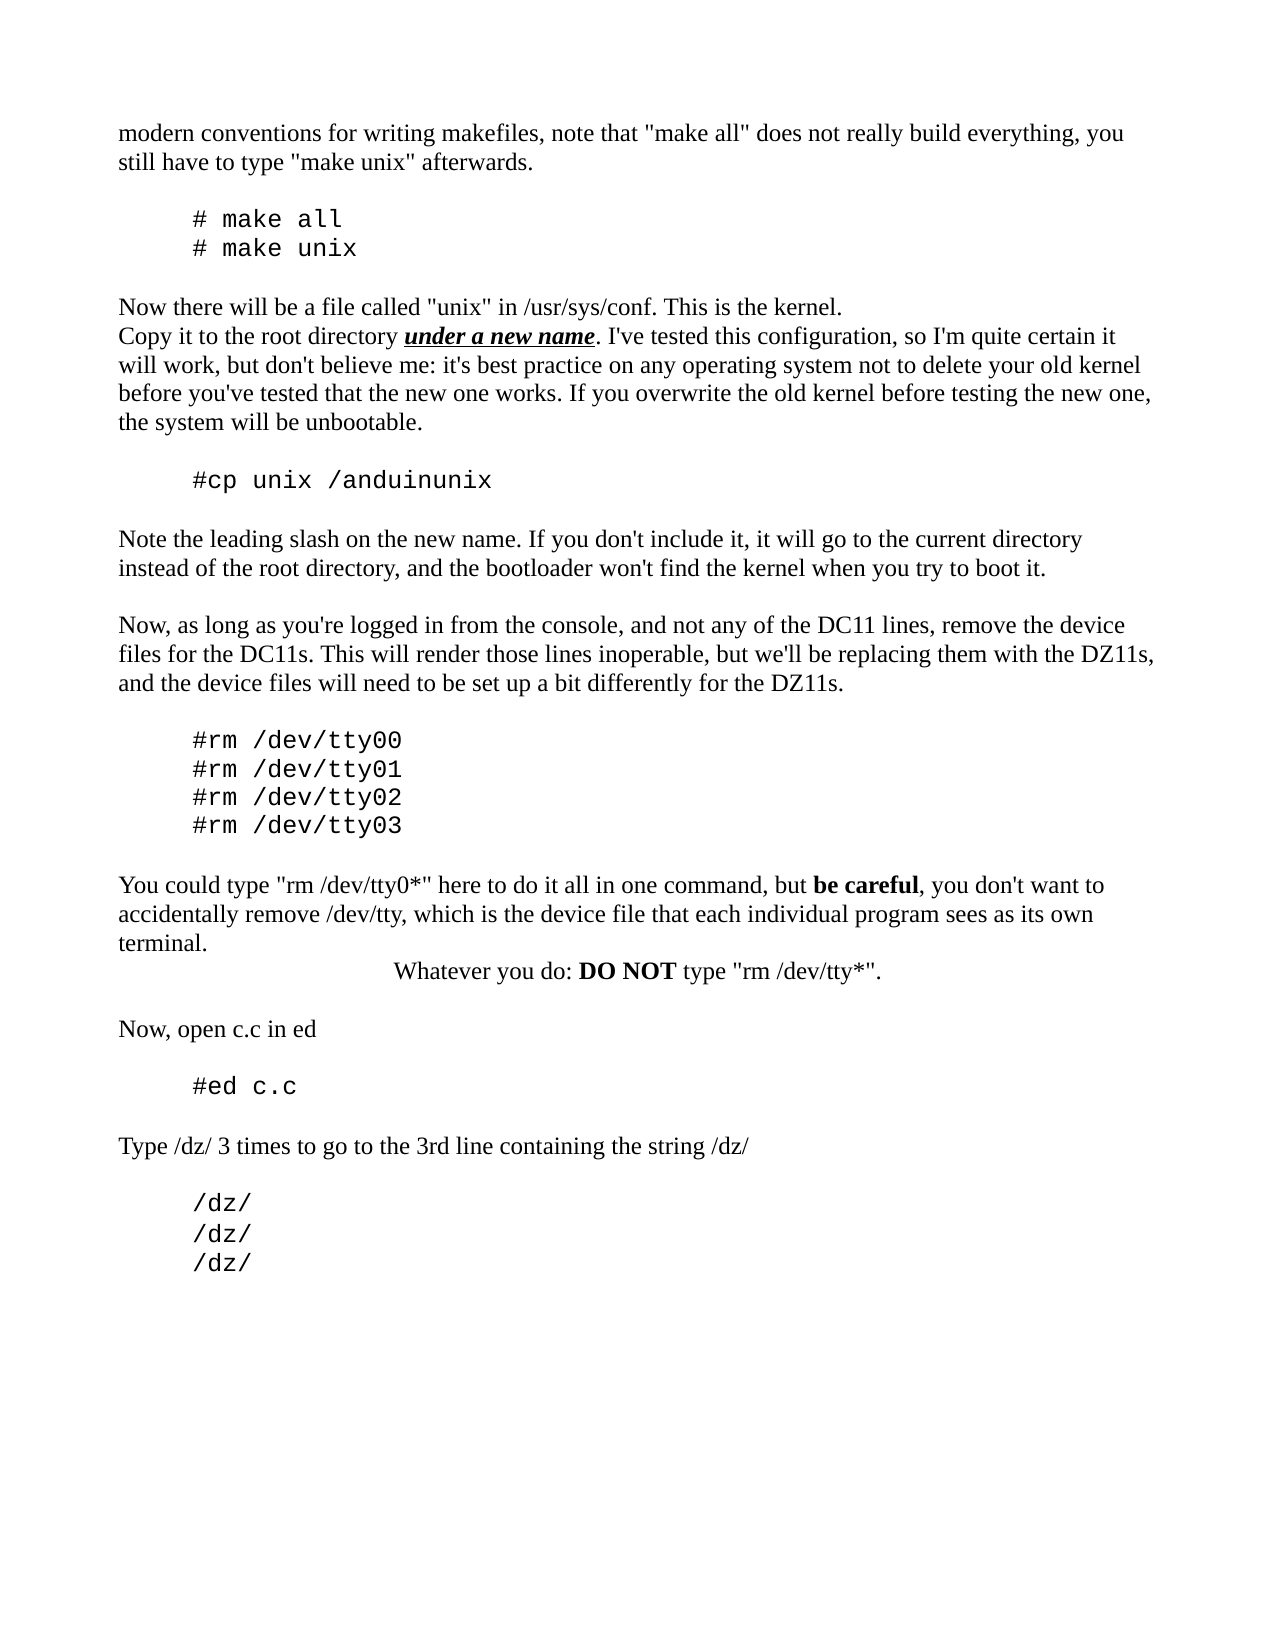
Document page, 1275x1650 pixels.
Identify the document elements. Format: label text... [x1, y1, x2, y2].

text #rm /dev/tty01 [118, 756, 1157, 785]
text Now, open c.c in ed [118, 1014, 1157, 1043]
text Note the leading slash on the new name. If you don't include it, it will go to the current directory instead of the root directory, and the bootloader won't find the kernel when you try to boot it. [118, 524, 1157, 582]
text Whatever you do: DO NOT type "rm /dev/tty*". [118, 956, 1157, 985]
text #rm /dev/tty00 [118, 726, 1157, 756]
text # make all [118, 204, 1157, 235]
text # make unix [118, 235, 1157, 263]
text #rm /dev/tty02 [118, 785, 1157, 813]
text Now there will be a file called "unix" in /usr/sys/conf. This is the kernel. [118, 292, 1157, 321]
text #rm /dev/tty03 [118, 813, 1157, 841]
text Now, as long as you're logged in from the console, and not any of the DC11 lines, remove the device files for the DC11s. This will render those lines inoperable, but we'll be replacing them with the DZ11s, and the device files will need to be set up a bit differently for the DZ11s. [118, 611, 1157, 697]
text You could type "rm /dev/tty0*" here to do it all in one command, but be careful, you don't want to accidentally remove /dev/tty, which is the device file that each individual program sees as its own terminal. [118, 870, 1157, 956]
text /dz/ [118, 1250, 1157, 1278]
text modern conventions for writing makefiles, note that "make all" does not really build everything, you still have to type "make unix" afterwards. [118, 118, 1157, 176]
text /dz/ [118, 1188, 1157, 1219]
text #ed c.c [118, 1071, 1157, 1102]
text Copy it to the root directory under a new name. I've tested this configuration, so I'm quite certain it will work, but don't believe me: it's best practice on any operating system not to delete your old kernel before you've tested that the new one works. If you overwrite the old kernel before testing the new one, the system will be unbootable. [118, 321, 1157, 436]
text Type /dz/ 3 times to go to the 3rd line containing the string /dz/ [118, 1131, 1157, 1160]
text #cp unix /anduinunix [118, 465, 1157, 496]
text /dz/ [118, 1219, 1157, 1250]
